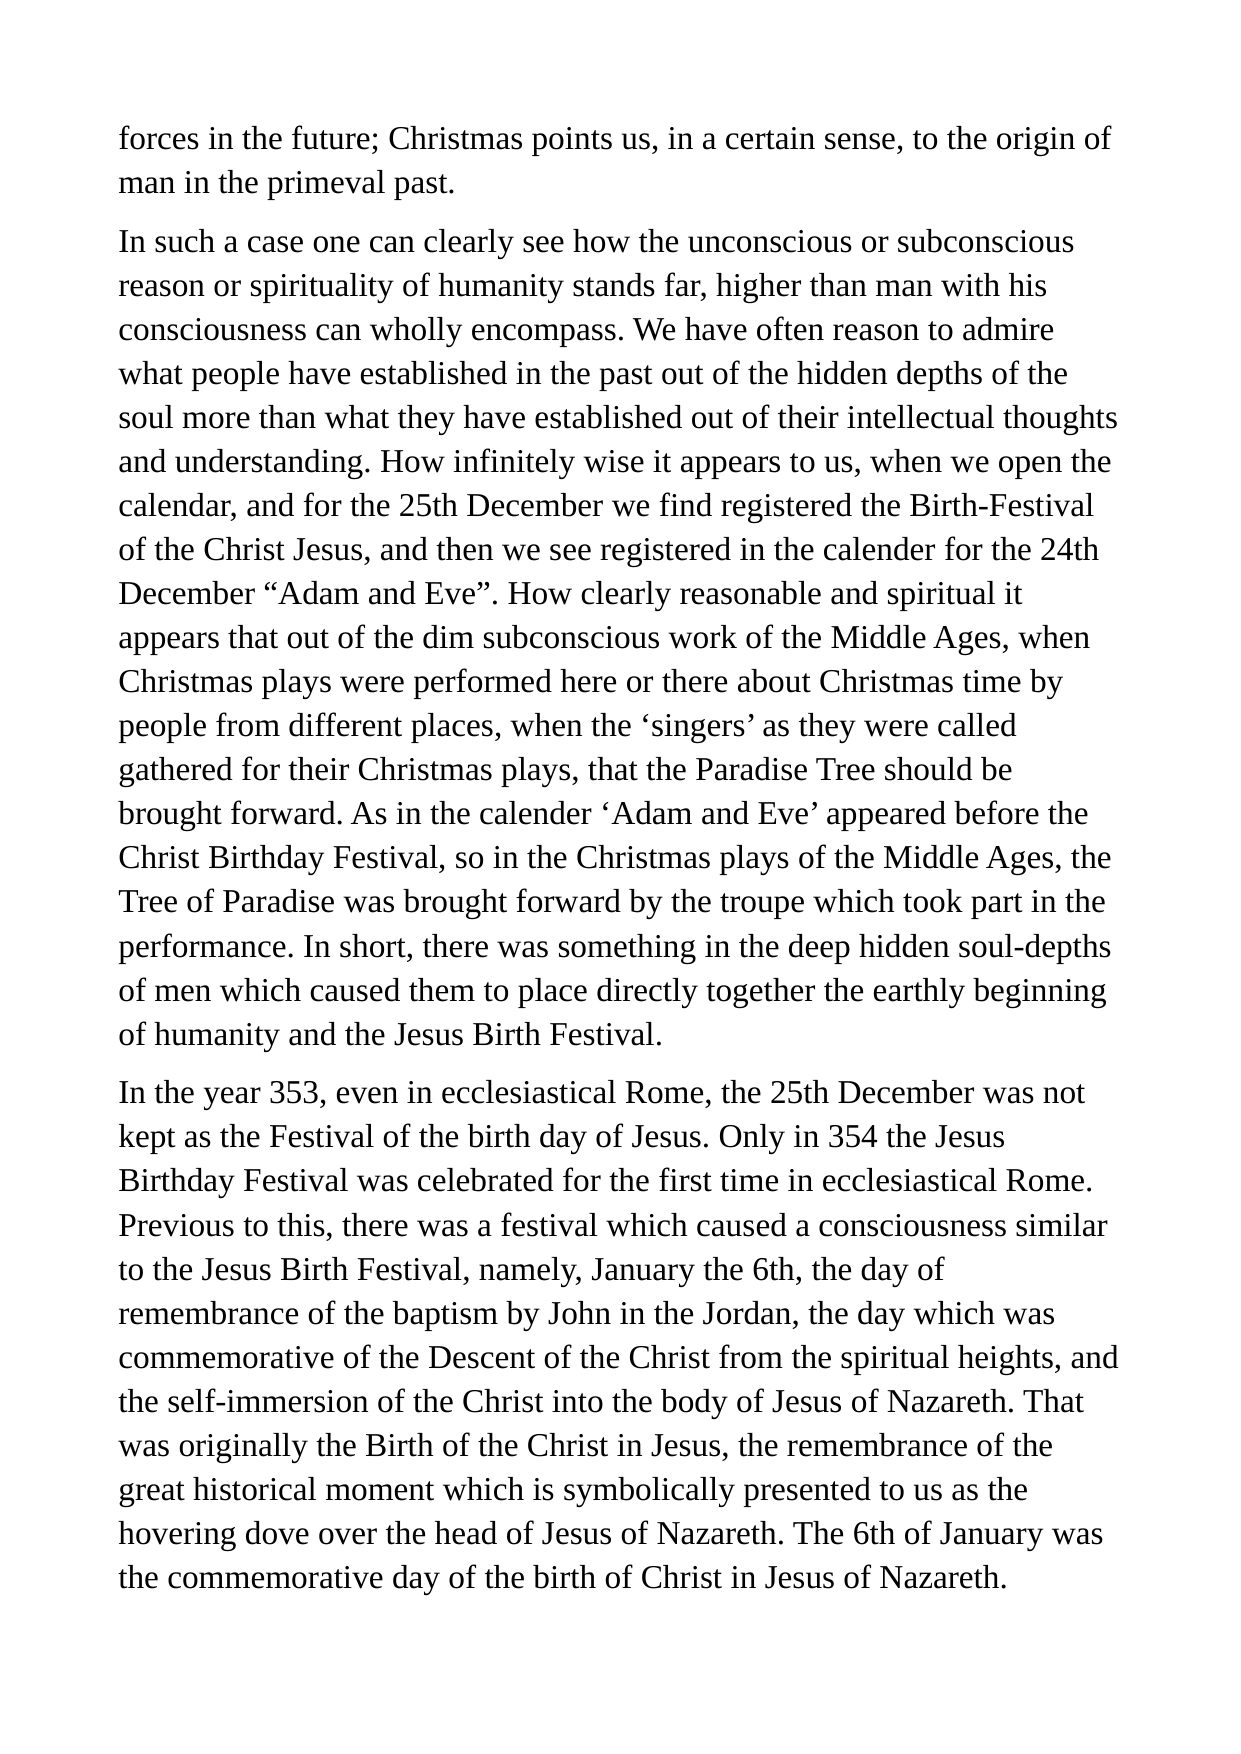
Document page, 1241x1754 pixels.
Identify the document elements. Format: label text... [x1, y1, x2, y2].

text forces in the future; Christmas points us, in a certain sense, to the origin of man in the primeval past. [118, 118, 1122, 201]
text In the year 353, even in ecclesiastical Rome, the 25th December was not kept as the Festival of the birth day of Jesus. Only in 354 the Jesus Birthday Festival was celebrated for the first time in ecclesiastical Rome. Previous to this, there was a festival which caused a consciousness similar to the Jesus Birth Festival, namely, January the 6th, the day of remembrance of the baptism by John in the Jordan, the day which was commemorative of the Descent of the Christ from the spiritual heights, and the self-immersion of the Christ into the body of Jesus of Nazareth. That was originally the Birth of the Christ in Jesus, the remembrance of the great historical moment which is symbolically presented to us as the hovering dove over the head of Jesus of Nazareth. The 6th of January was the commemorative day of the birth of Christ in Jesus of Nazareth. [118, 1073, 1122, 1596]
text In such a case one can clearly see how the unconscious or subconscious reason or spirituality of humanity stands far, higher than man with his consciousness can wholly encompass. We have often reason to admire what people have established in the past out of the hidden depths of the soul more than what they have established out of their intellectual thoughts and understanding. How infinitely wise it appears to us, when we open the calendar, and for the 25th December we find registered the Birth-Festival of the Christ Jesus, and then we see registered in the calender for the 24th December “Adam and Eve”. How clearly reasonable and spiritual it appears that out of the dim subconscious work of the Middle Ages, when Christmas plays were performed here or there about Christmas time by people from different places, when the ‘singers’ as they were called gathered for their Christmas plays, that the Paradise Tree should be brought forward. As in the calender ‘Adam and Eve’ appeared before the Christ Birthday Festival, so in the Christmas plays of the Middle Ages, the Tree of Paradise was brought forward by the troupe which took part in the performance. In short, there was something in the deep hidden soul-depths of men which caused them to place directly together the earthly beginning of humanity and the Jesus Birth Festival. [118, 221, 1122, 1052]
